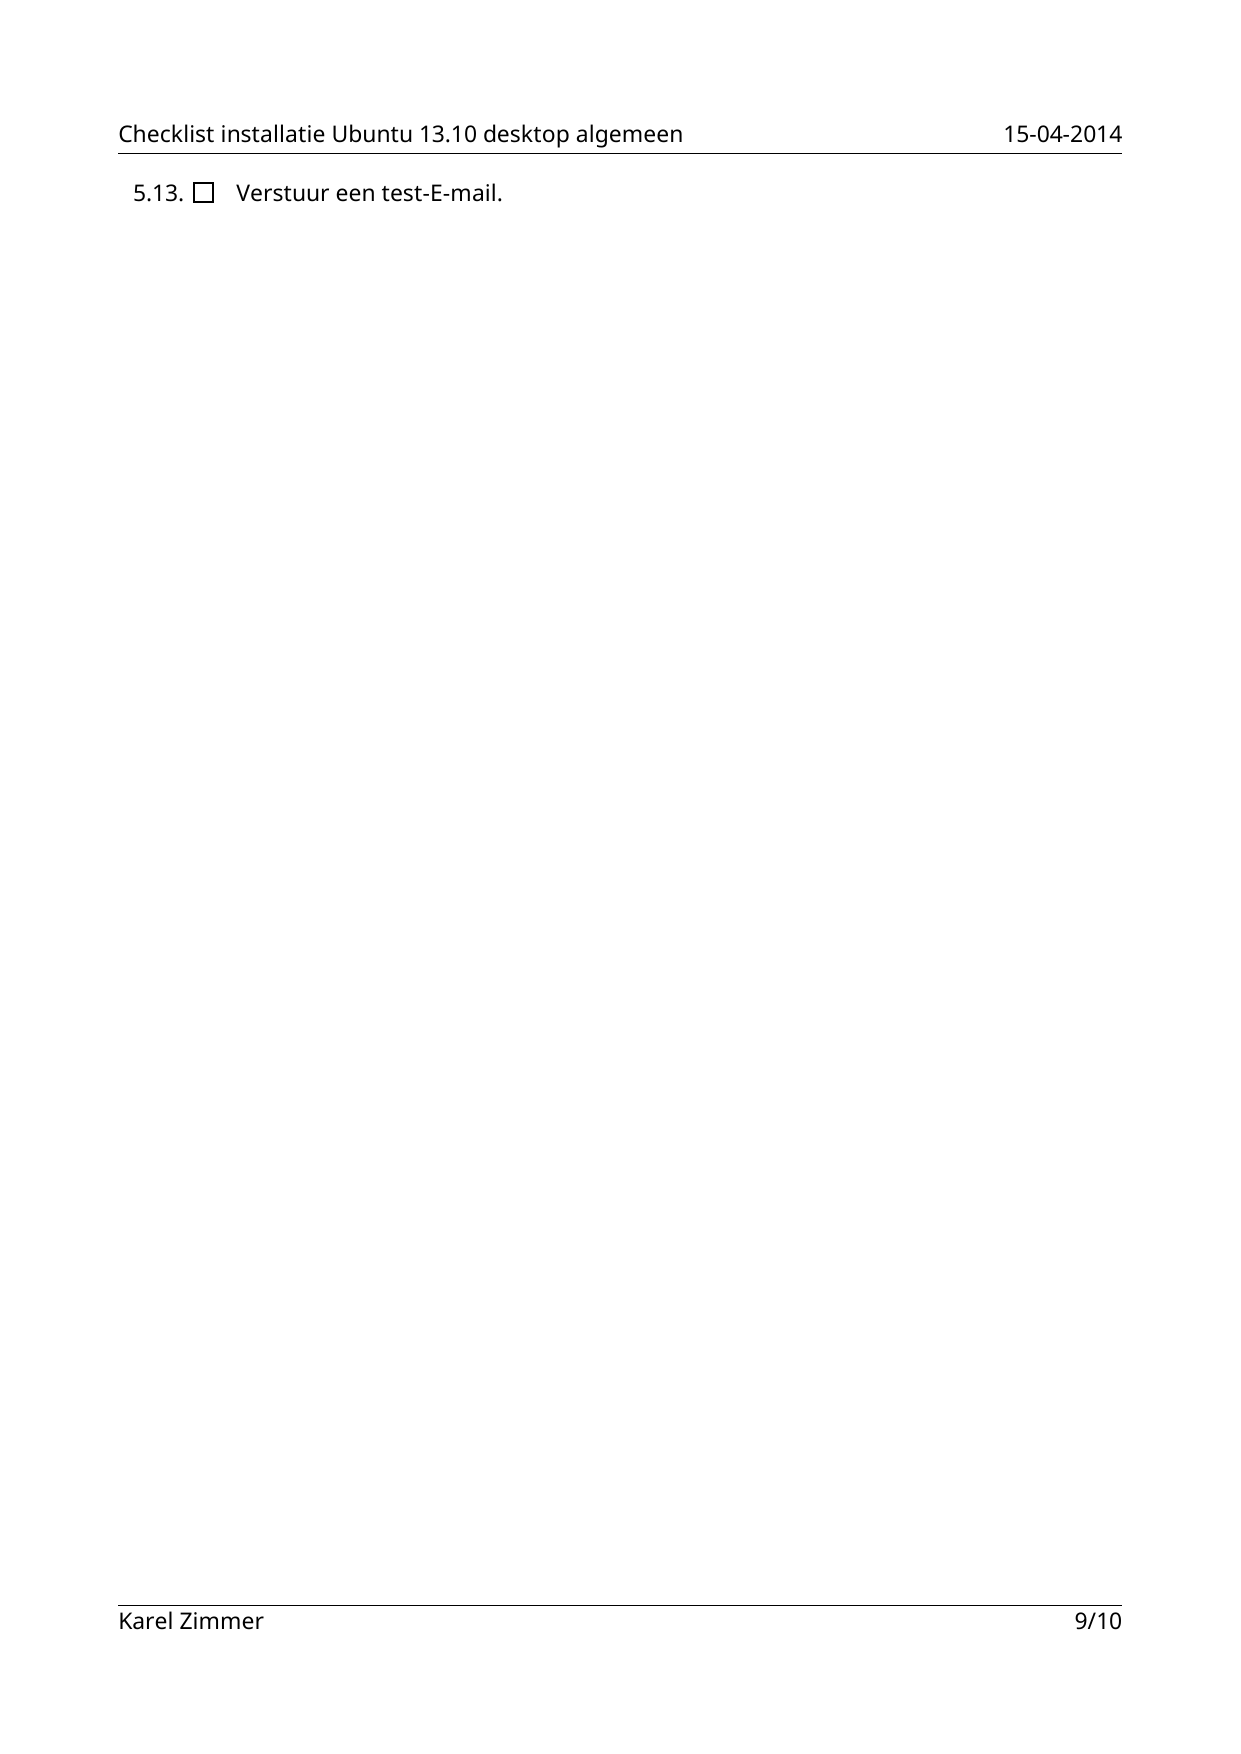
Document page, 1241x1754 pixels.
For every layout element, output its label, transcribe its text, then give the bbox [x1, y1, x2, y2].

list Verstuur een test-E-mail. [133, 177, 1122, 208]
